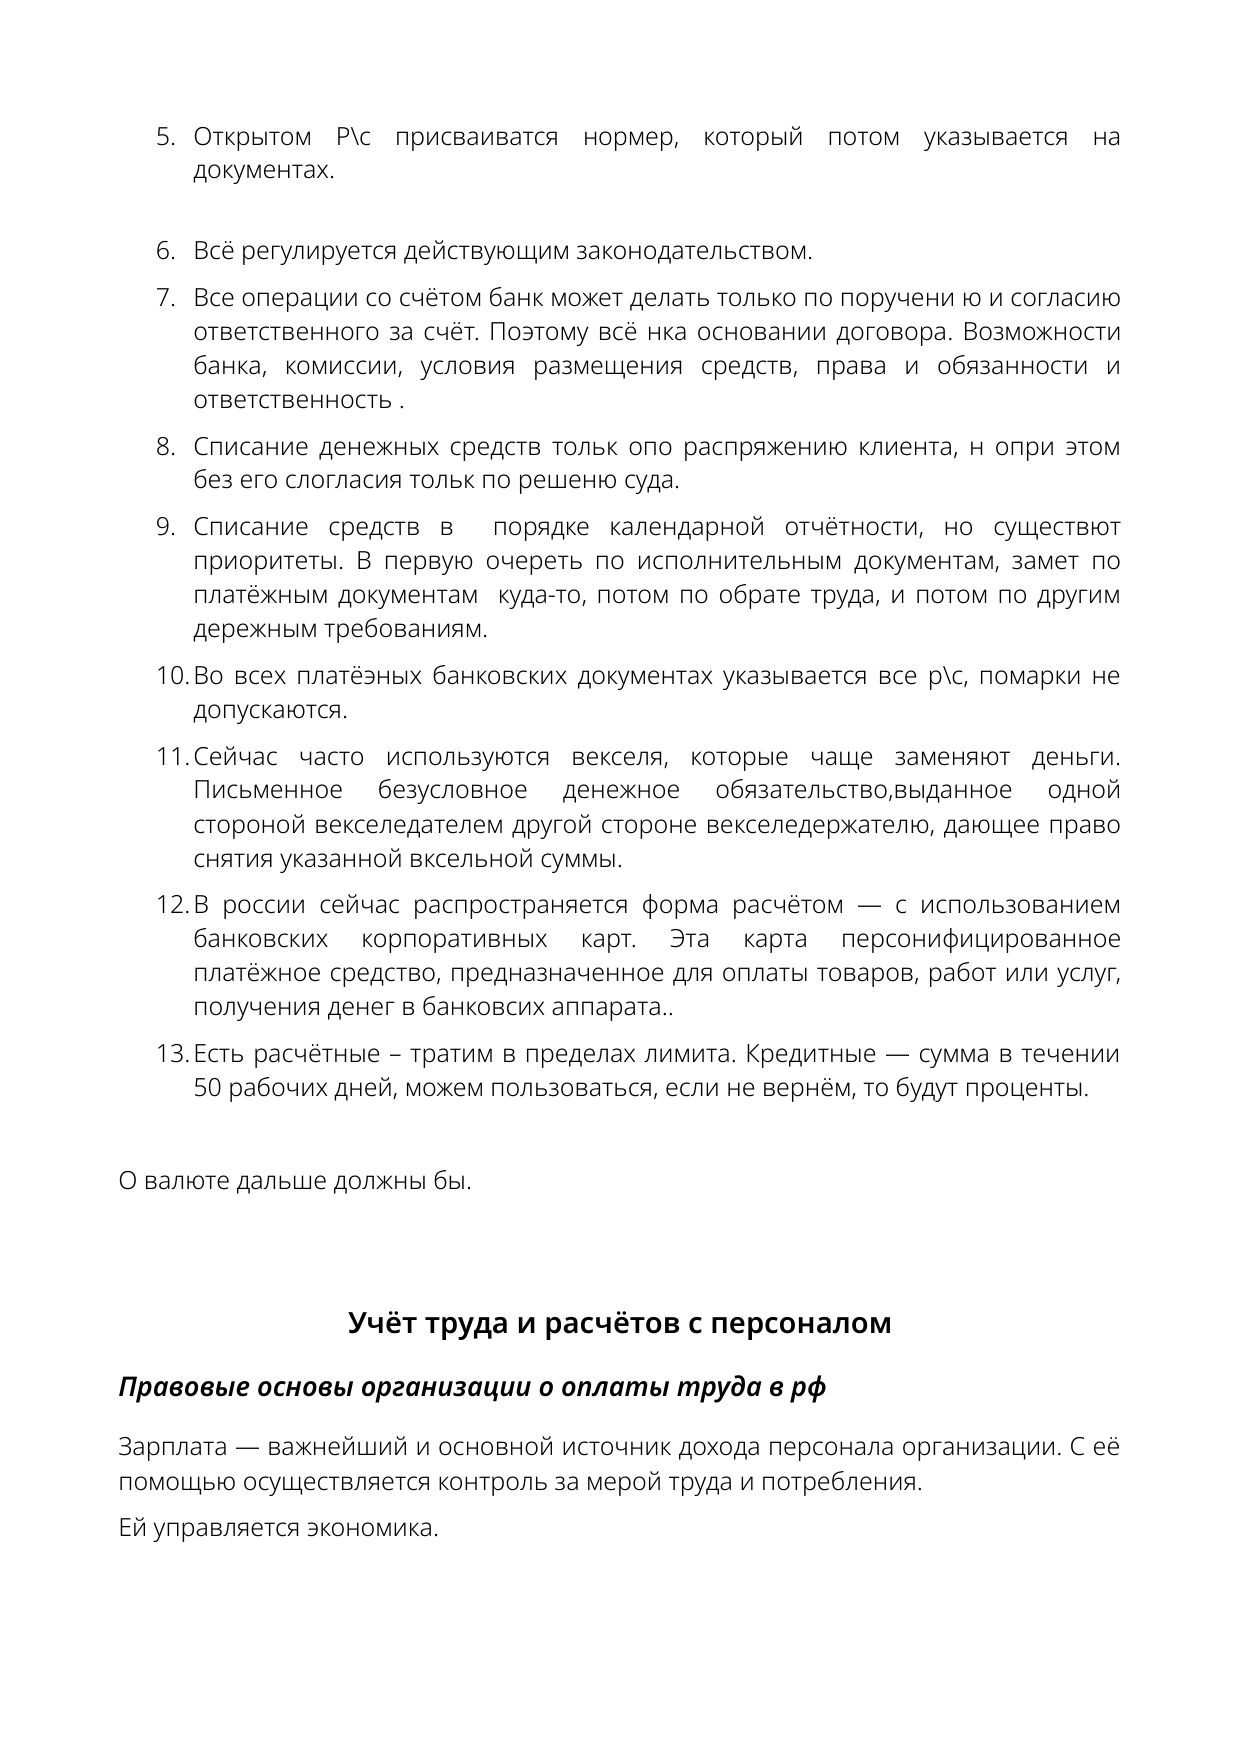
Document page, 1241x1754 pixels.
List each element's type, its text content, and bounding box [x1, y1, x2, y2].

list Всё регулируется действующим законодательством. [156, 233, 1122, 267]
list В россии сейчас распространяется форма расчётом — с использованием банковских корпоративных карт. Эта карта персонифицированное платёжное средство, предназначенное для оплаты товаров, работ или услуг, получения денег в банковсих аппарата.. [156, 887, 1122, 1023]
list Сейчас часто используются векселя, которые чаще заменяют деньги. Письменное безусловное денежное обязательство,выданное одной стороной векселедателем другой стороне векселедержателю, дающее право снятия указанной вксельной суммы. [156, 738, 1122, 874]
list Все операции со счётом банк может делать только по поручени ю и согласию ответственного за счёт. Поэтому всё нка основании договора. Возможности банка, комиссии, условия размещения средств, права и обязанности и ответственность . [156, 279, 1122, 416]
subtitle Учёт труда и расчётов с персоналом [118, 1302, 1122, 1342]
text Ей управляется экономика. [118, 1510, 1122, 1544]
list Во всех платёэных банковских документах указывается все р\с, помарки не допускаются. [156, 657, 1122, 726]
subtitle Правовые основы организации о оплаты труда в рф [118, 1367, 1122, 1404]
list Списание денежных средств тольк опо распряжению клиента, н опри этом без его слогласия тольк по решеню суда. [156, 428, 1122, 496]
list Списание средств в порядке календарной отчётности, но существют приоритеты. В первую очереть по исполнительным документам, замет по платёжным документам куда-то, потом по обрате труда, и потом по другим дережным требованиям. [156, 509, 1122, 645]
list Есть расчётные – тратим в пределах лимита. Кредитные — сумма в течении 50 рабочих дней, можем пользоваться, если не вернём, то будут проценты. [156, 1036, 1122, 1104]
text О валюте дальше должны бы. [118, 1163, 1122, 1197]
text Зарплата — важнейший и основной источник дохода персонала организации. С её помощью осуществляется контроль за мерой труда и потребления. [118, 1429, 1122, 1497]
list Открытом Р\с присваиватся нормер, который потом указывается на документах. [156, 118, 1122, 220]
